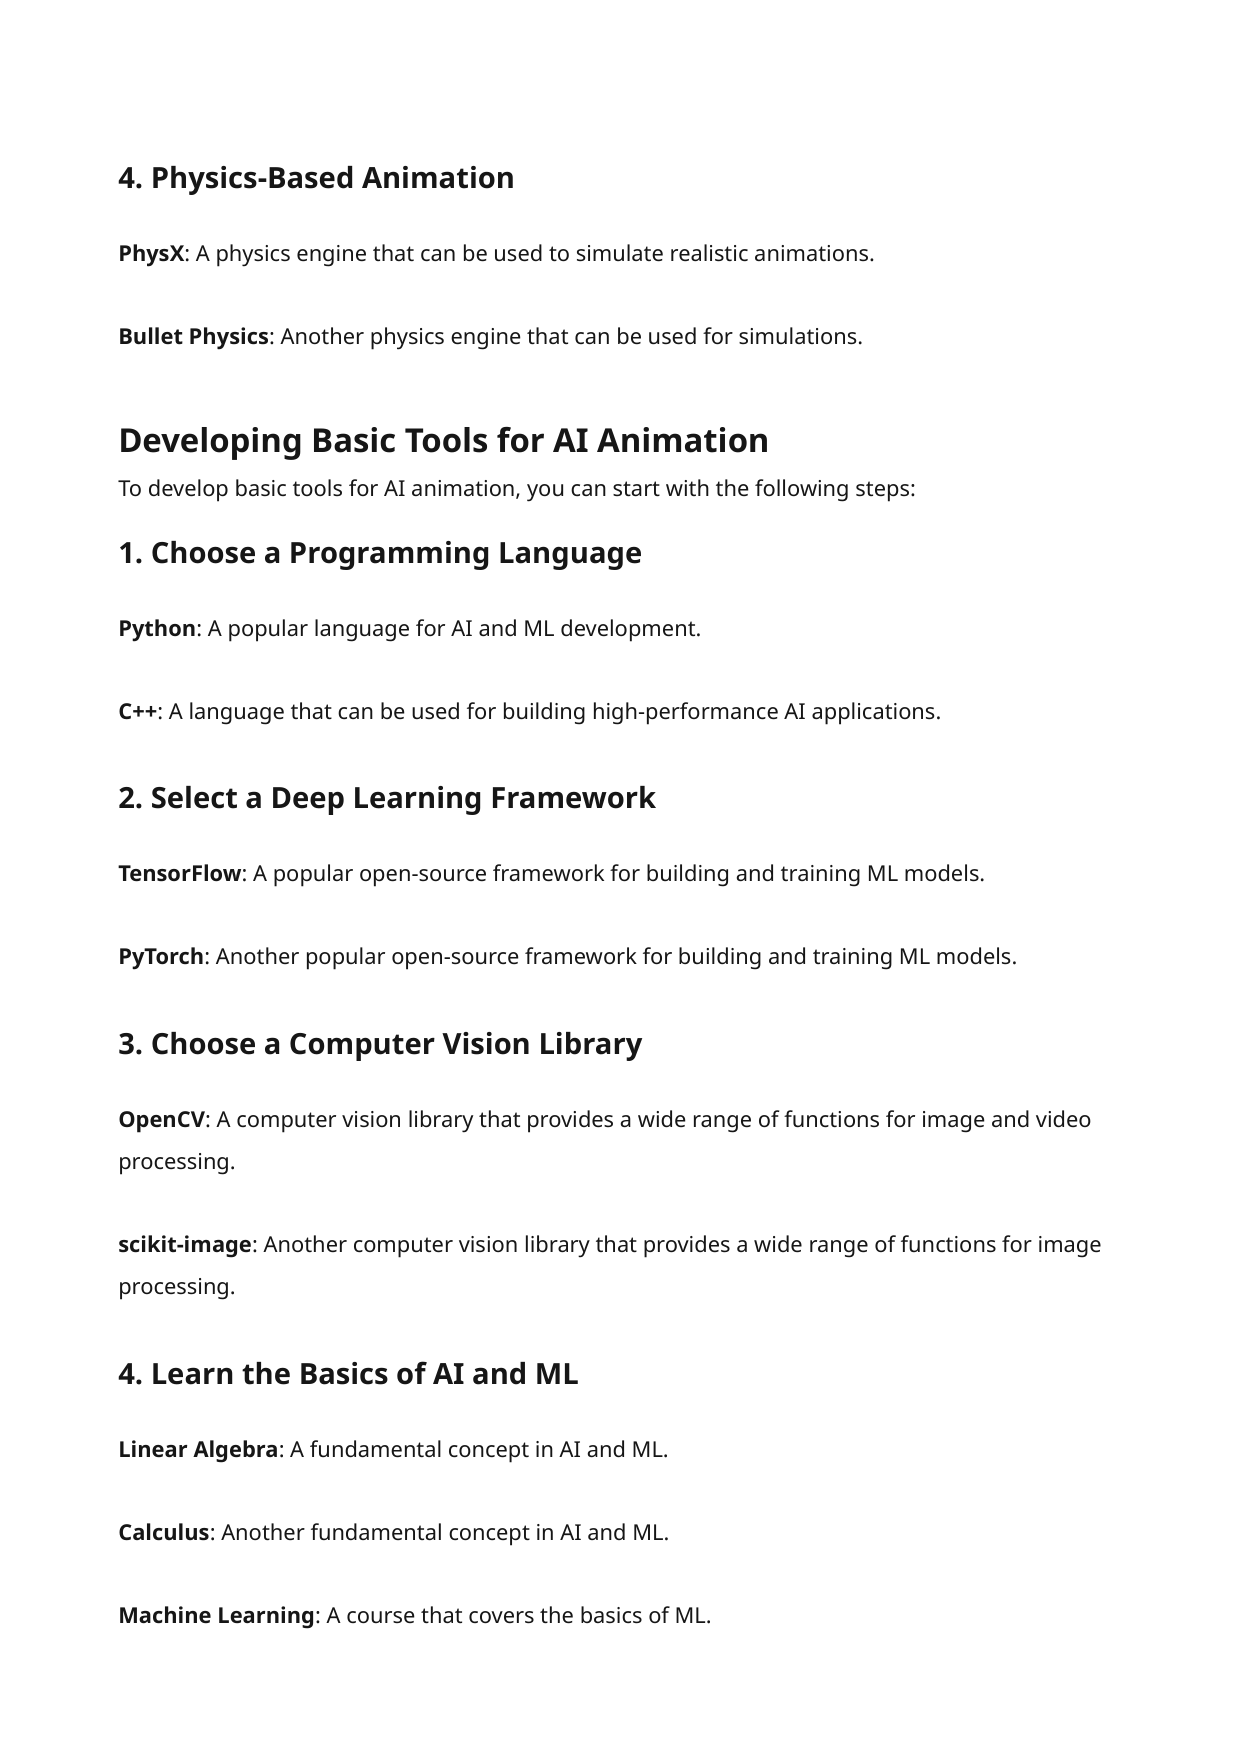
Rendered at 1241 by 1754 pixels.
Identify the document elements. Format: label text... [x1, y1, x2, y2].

list Machine Learning: A course that covers the basics of ML. [118, 1600, 1122, 1629]
list Calculus: Another fundamental concept in AI and ML. [118, 1517, 1122, 1546]
subtitle 2. Select a Deep Learning Framework [118, 778, 1122, 817]
list TensorFlow: A popular open-source framework for building and training ML models. [118, 858, 1122, 888]
list C++: A language that can be used for building high-performance AI applications. [118, 696, 1122, 726]
subtitle 4. Physics-Based Animation [118, 158, 1122, 197]
list Python: A popular language for AI and ML development. [118, 613, 1122, 643]
subtitle Developing Basic Tools for AI Animation [118, 417, 1122, 462]
list Bullet Physics: Another physics engine that can be used for simulations. [118, 321, 1122, 351]
list OpenCV: A computer vision library that provides a wide range of functions for image and video processing. [118, 1104, 1122, 1176]
list Linear Algebra: A fundamental concept in AI and ML. [118, 1434, 1122, 1463]
list PhysX: A physics engine that can be used to simulate realistic animations. [118, 238, 1122, 268]
subtitle 3. Choose a Computer Vision Library [118, 1023, 1122, 1063]
list scikit-image: Another computer vision library that provides a wide range of functions for image processing. [118, 1229, 1122, 1301]
list PyTorch: Another popular open-source framework for building and training ML models. [118, 941, 1122, 971]
text To develop basic tools for AI animation, you can start with the following steps: [118, 473, 1122, 503]
subtitle 4. Learn the Basics of AI and ML [118, 1353, 1122, 1393]
subtitle 1. Choose a Programming Language [118, 532, 1122, 572]
